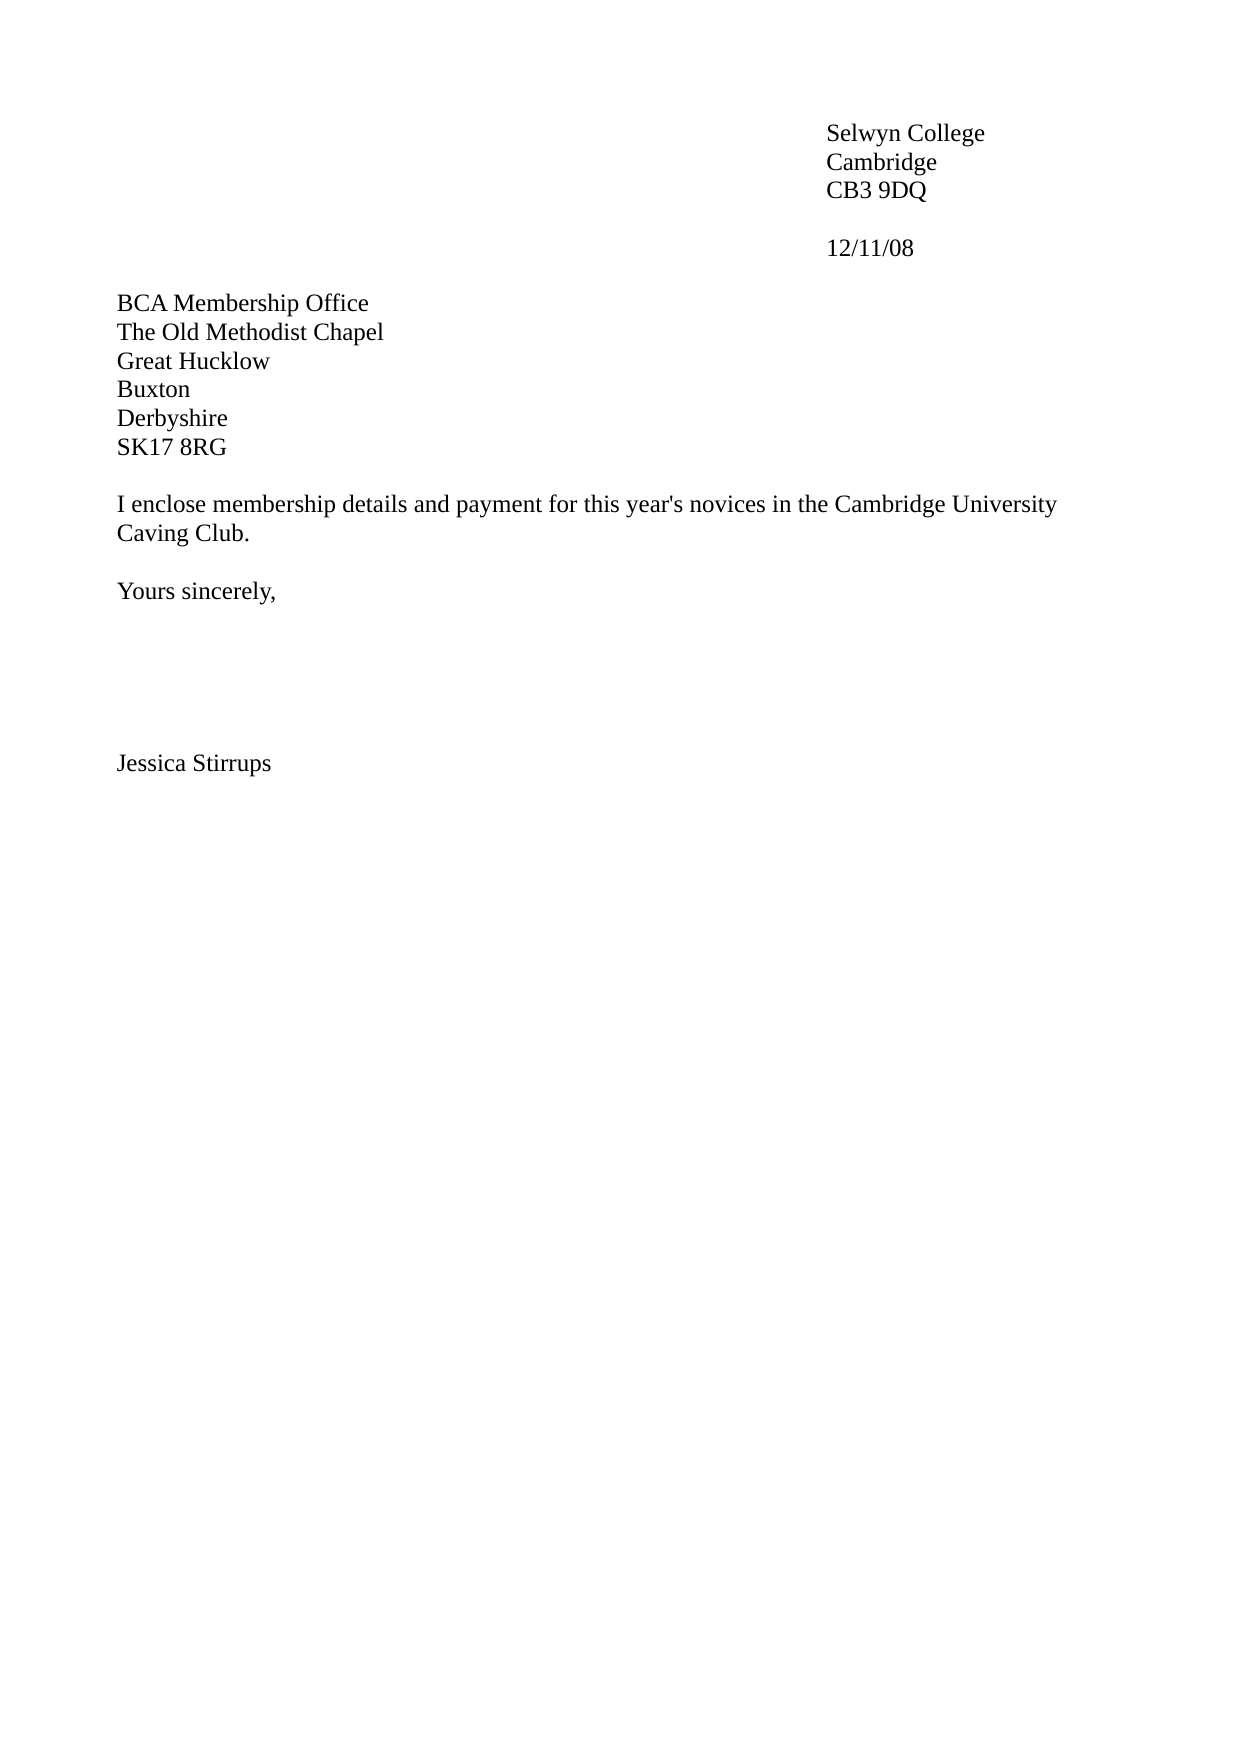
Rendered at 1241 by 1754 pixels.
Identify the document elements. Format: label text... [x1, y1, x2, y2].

text CB3 9DQ [826, 176, 1122, 204]
text Great Hucklow [117, 346, 1122, 374]
text 12/11/08 [826, 233, 1122, 262]
text I enclose membership details and payment for this year's novices in the Cambridge University Caving Club. [117, 489, 1122, 547]
text Selwyn College [826, 118, 1122, 147]
text Cambridge [826, 147, 1122, 176]
text Derbyshire [117, 403, 1122, 432]
text Yours sincerely, [117, 576, 1122, 604]
text BCA Membership Office [117, 288, 1122, 317]
text Jessica Stirrups [117, 748, 1122, 777]
text Buxton [117, 374, 1122, 403]
text SK17 8RG [117, 432, 1122, 461]
text The Old Methodist Chapel [117, 317, 1122, 346]
